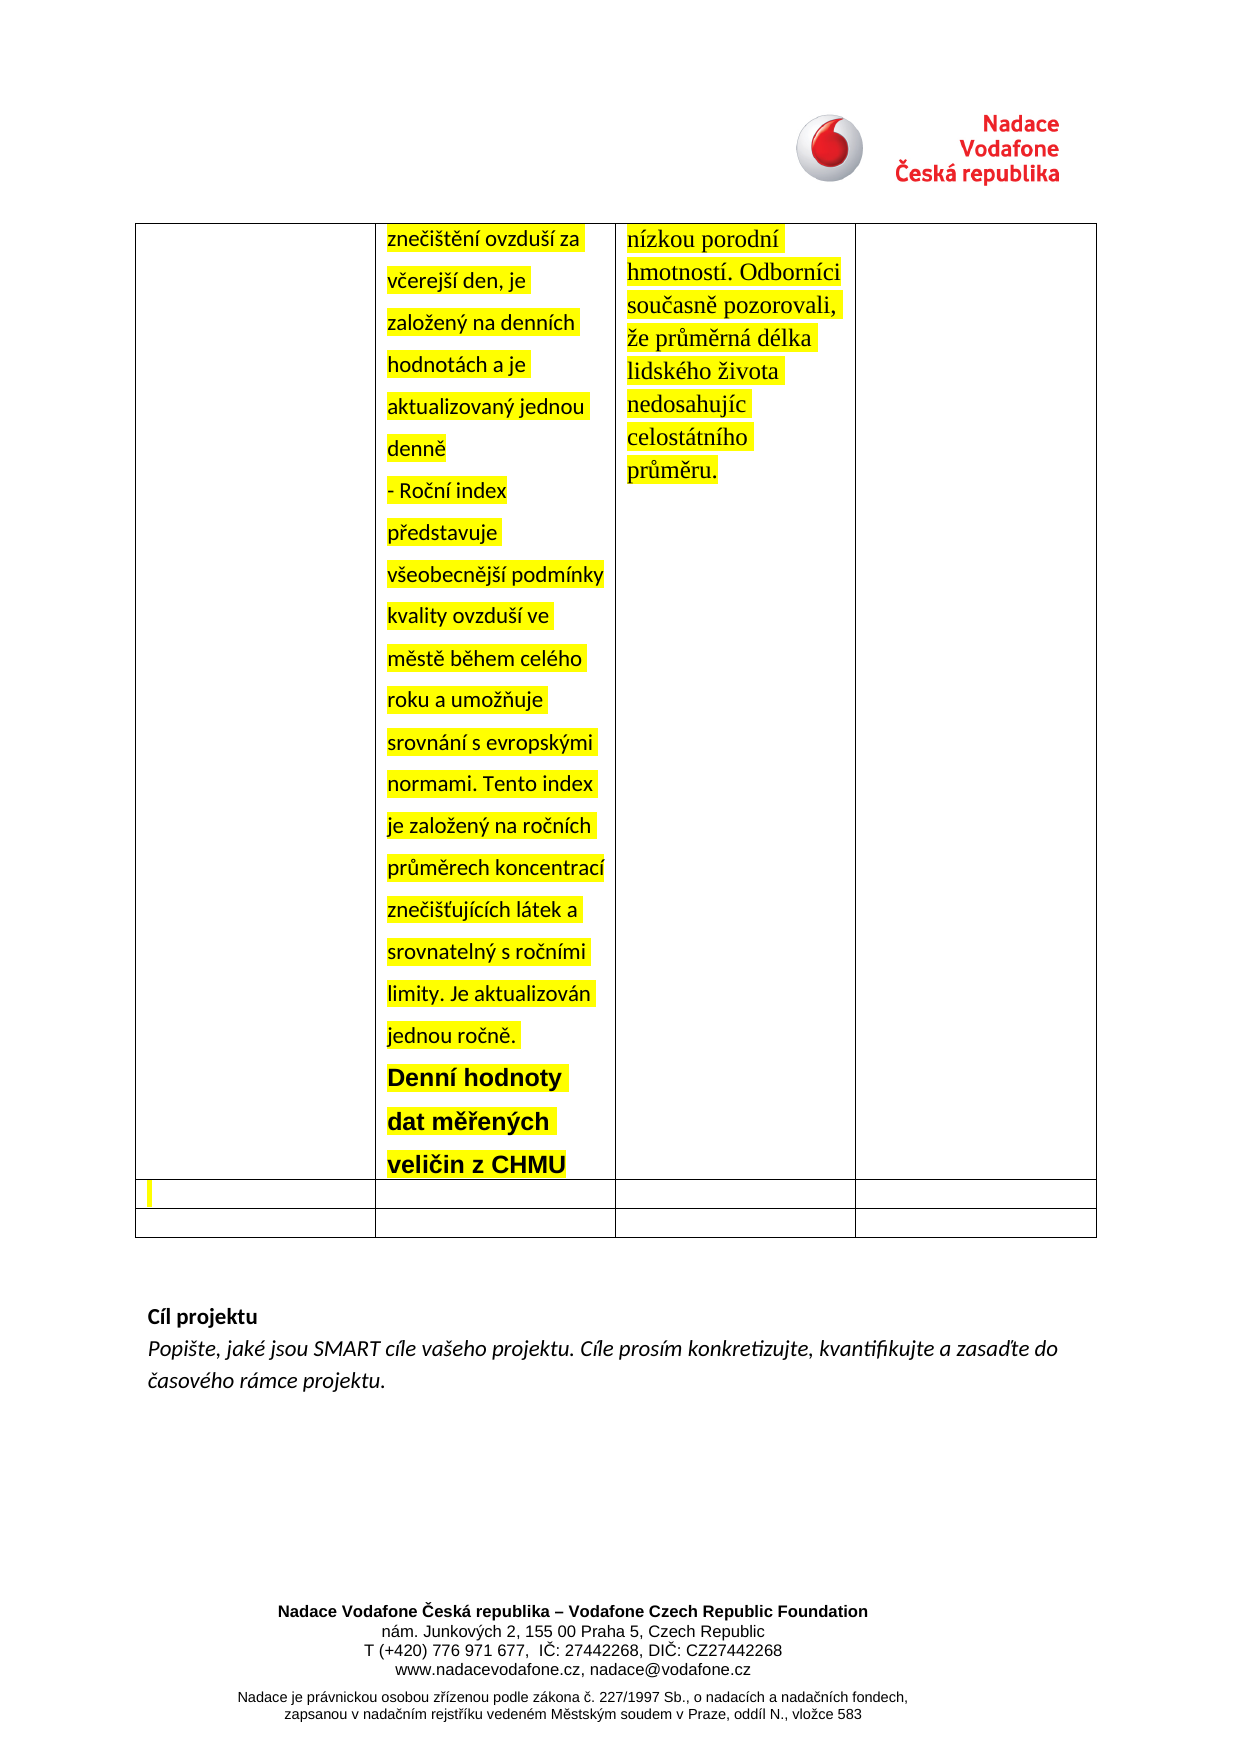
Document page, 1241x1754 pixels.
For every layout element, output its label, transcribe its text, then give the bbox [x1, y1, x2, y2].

picture [762, 73, 1093, 223]
table_cell [136, 224, 375, 1178]
table_cell nízkou porodní hmotností. Odborníci současně pozorovali, že průměrná délka lidského života nedosahujíc celostátního průměru. [616, 224, 855, 1178]
table_cell [376, 1180, 615, 1207]
text Popište, jaké jsou SMART cíle vašeho projektu. Cíle prosím konkretizujte, kvantifikujte a zasaďte do časového rámce projektu. [148, 1334, 1093, 1394]
table_cell [616, 1209, 855, 1237]
text Cíl projektu [148, 1302, 1093, 1330]
table_cell [616, 1180, 855, 1207]
table_cell [856, 1209, 1096, 1237]
table_cell [856, 1180, 1096, 1207]
table_cell [136, 1209, 375, 1237]
table_cell [376, 1209, 615, 1237]
table_cell znečištění ovzduší za včerejší den, je založený na denních hodnotách a je aktualizovaný jednou denně - Roční index představuje všeobecnější podmínky kvality ovzduší ve městě během celého roku a umožňuje srovnání s evropskými normami. Tento index je založený na ročních průměrech koncentrací znečišťujících látek a srovnatelný s ročními limity. Je aktualizován jednou ročně. Denní hodnoty dat měřených veličin z CHMU [376, 224, 615, 1178]
table_cell [136, 1180, 375, 1207]
table_cell [856, 224, 1096, 1178]
